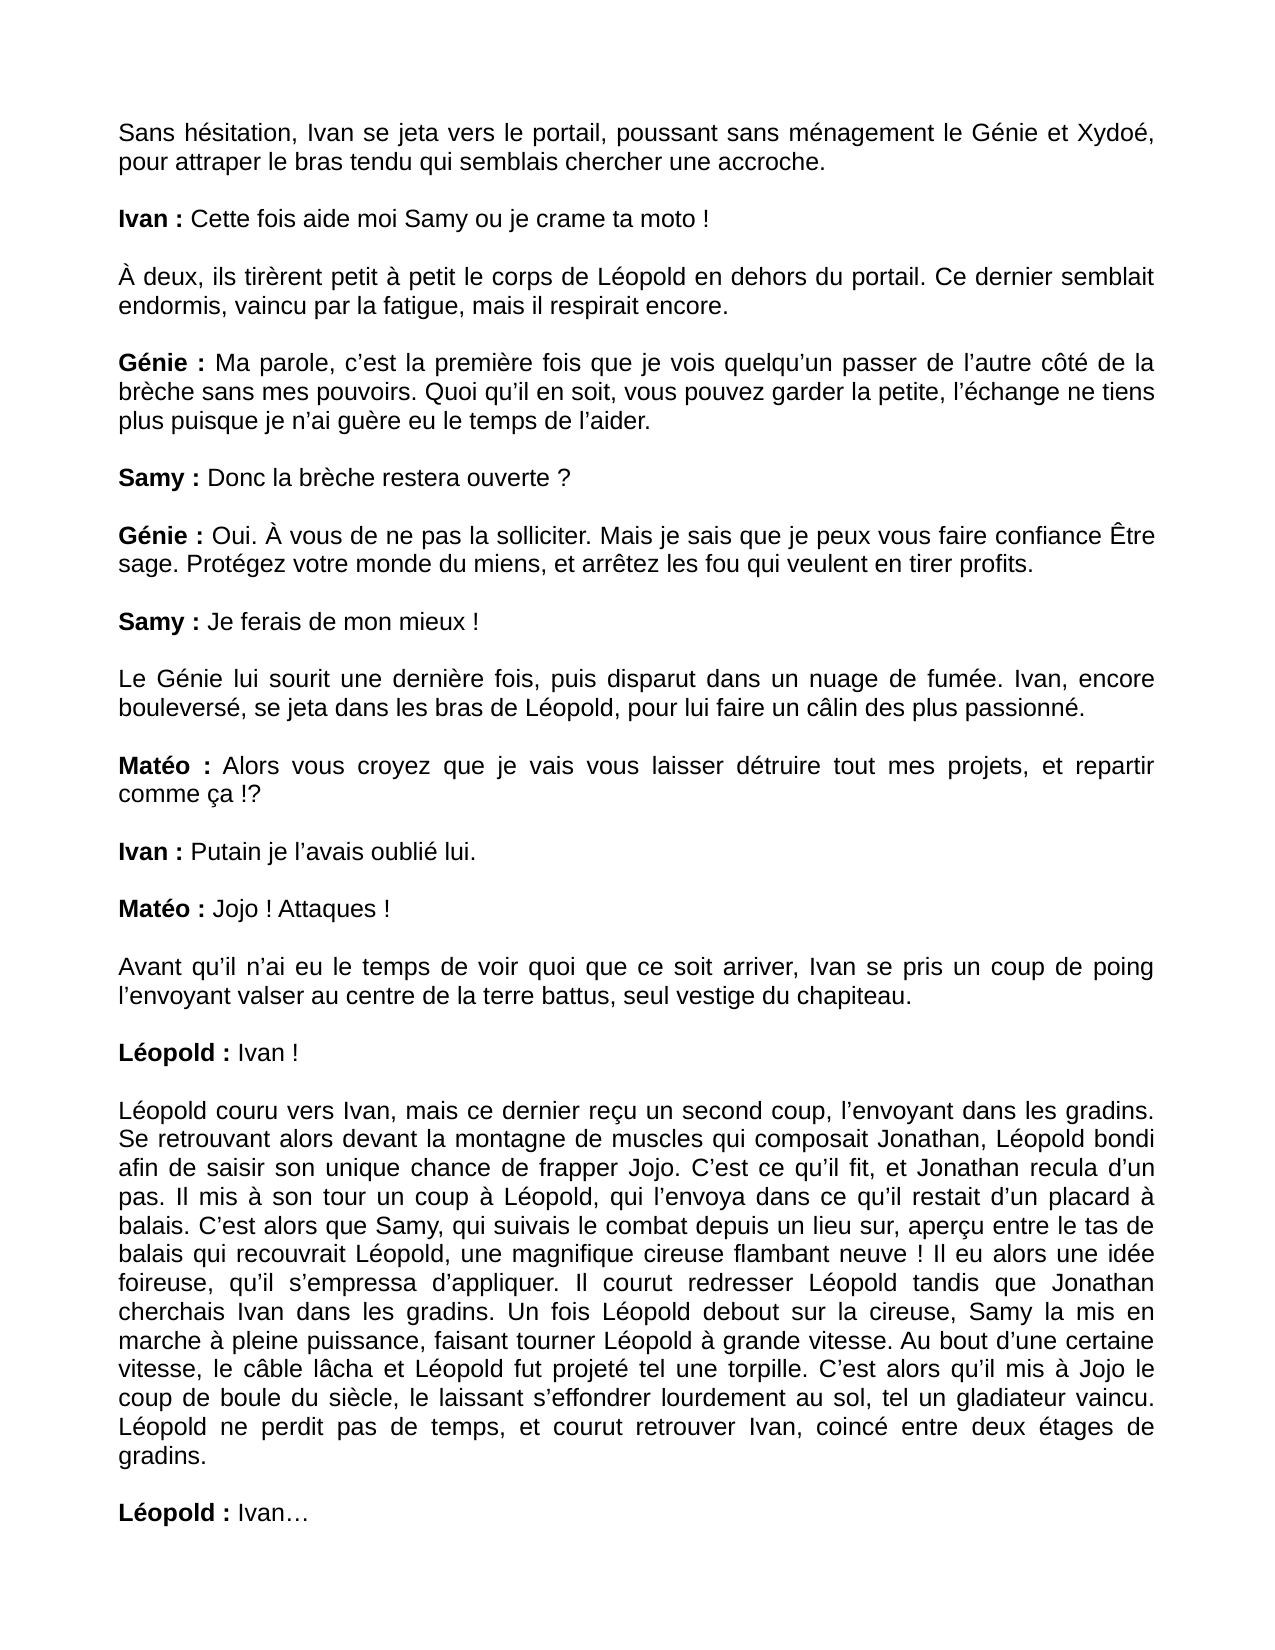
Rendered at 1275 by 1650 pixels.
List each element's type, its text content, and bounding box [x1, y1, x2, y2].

text À deux, ils tirèrent petit à petit le corps de Léopold en dehors du portail. Ce dernier semblait endormis, vaincu par la fatigue, mais il respirait encore. [118, 262, 1157, 319]
text Samy : Je ferais de mon mieux ! [118, 607, 1157, 636]
text Génie : Oui. À vous de ne pas la solliciter. Mais je sais que je peux vous faire confiance Être sage. Protégez votre monde du miens, et arrêtez les fou qui veulent en tirer profits. [118, 521, 1157, 578]
text Léopold : Ivan ! [118, 1038, 1157, 1067]
text Matéo : Jojo ! Attaques ! [118, 894, 1157, 923]
text Matéo : Alors vous croyez que je vais vous laisser détruire tout mes projets, et repartir comme ça !? [118, 751, 1157, 808]
text Le Génie lui sourit une dernière fois, puis disparut dans un nuage de fumée. Ivan, encore bouleversé, se jeta dans les bras de Léopold, pour lui faire un câlin des plus passionné. [118, 664, 1157, 722]
text Léopold : Ivan… [118, 1498, 1157, 1527]
text Sans hésitation, Ivan se jeta vers le portail, poussant sans ménagement le Génie et Xydoé, pour attraper le bras tendu qui semblais chercher une accroche. [118, 118, 1157, 176]
text Ivan : Cette fois aide moi Samy ou je crame ta moto ! [118, 204, 1157, 233]
text Samy : Donc la brèche restera ouverte ? [118, 463, 1157, 492]
text Avant qu’il n’ai eu le temps de voir quoi que ce soit arriver, Ivan se pris un coup de poing l’envoyant valser au centre de la terre battus, seul vestige du chapiteau. [118, 952, 1157, 1009]
text Génie : Ma parole, c’est la première fois que je vois quelqu’un passer de l’autre côté de la brèche sans mes pouvoirs. Quoi qu’il en soit, vous pouvez garder la petite, l’échange ne tiens plus puisque je n’ai guère eu le temps de l’aider. [118, 348, 1157, 434]
text Ivan : Putain je l’avais oublié lui. [118, 837, 1157, 866]
text Léopold couru vers Ivan, mais ce dernier reçu un second coup, l’envoyant dans les gradins. Se retrouvant alors devant la montagne de muscles qui composait Jonathan, Léopold bondi afin de saisir son unique chance de frapper Jojo. C’est ce qu’il fit, et Jonathan recula d’un pas. Il mis à son tour un coup à Léopold, qui l’envoya dans ce qu’il restait d’un placard à balais. C’est alors que Samy, qui suivais le combat depuis un lieu sur, aperçu entre le tas de balais qui recouvrait Léopold, une magnifique cireuse flambant neuve ! Il eu alors une idée foireuse, qu’il s’empressa d’appliquer. Il courut redresser Léopold tandis que Jonathan cherchais Ivan dans les gradins. Un fois Léopold debout sur la cireuse, Samy la mis en marche à pleine puissance, faisant tourner Léopold à grande vitesse. Au bout d’une certaine vitesse, le câble lâcha et Léopold fut projeté tel une torpille. C’est alors qu’il mis à Jojo le coup de boule du siècle, le laissant s’effondrer lourdement au sol, tel un gladiateur vaincu. Léopold ne perdit pas de temps, et courut retrouver Ivan, coincé entre deux étages de gradins. [118, 1096, 1157, 1469]
